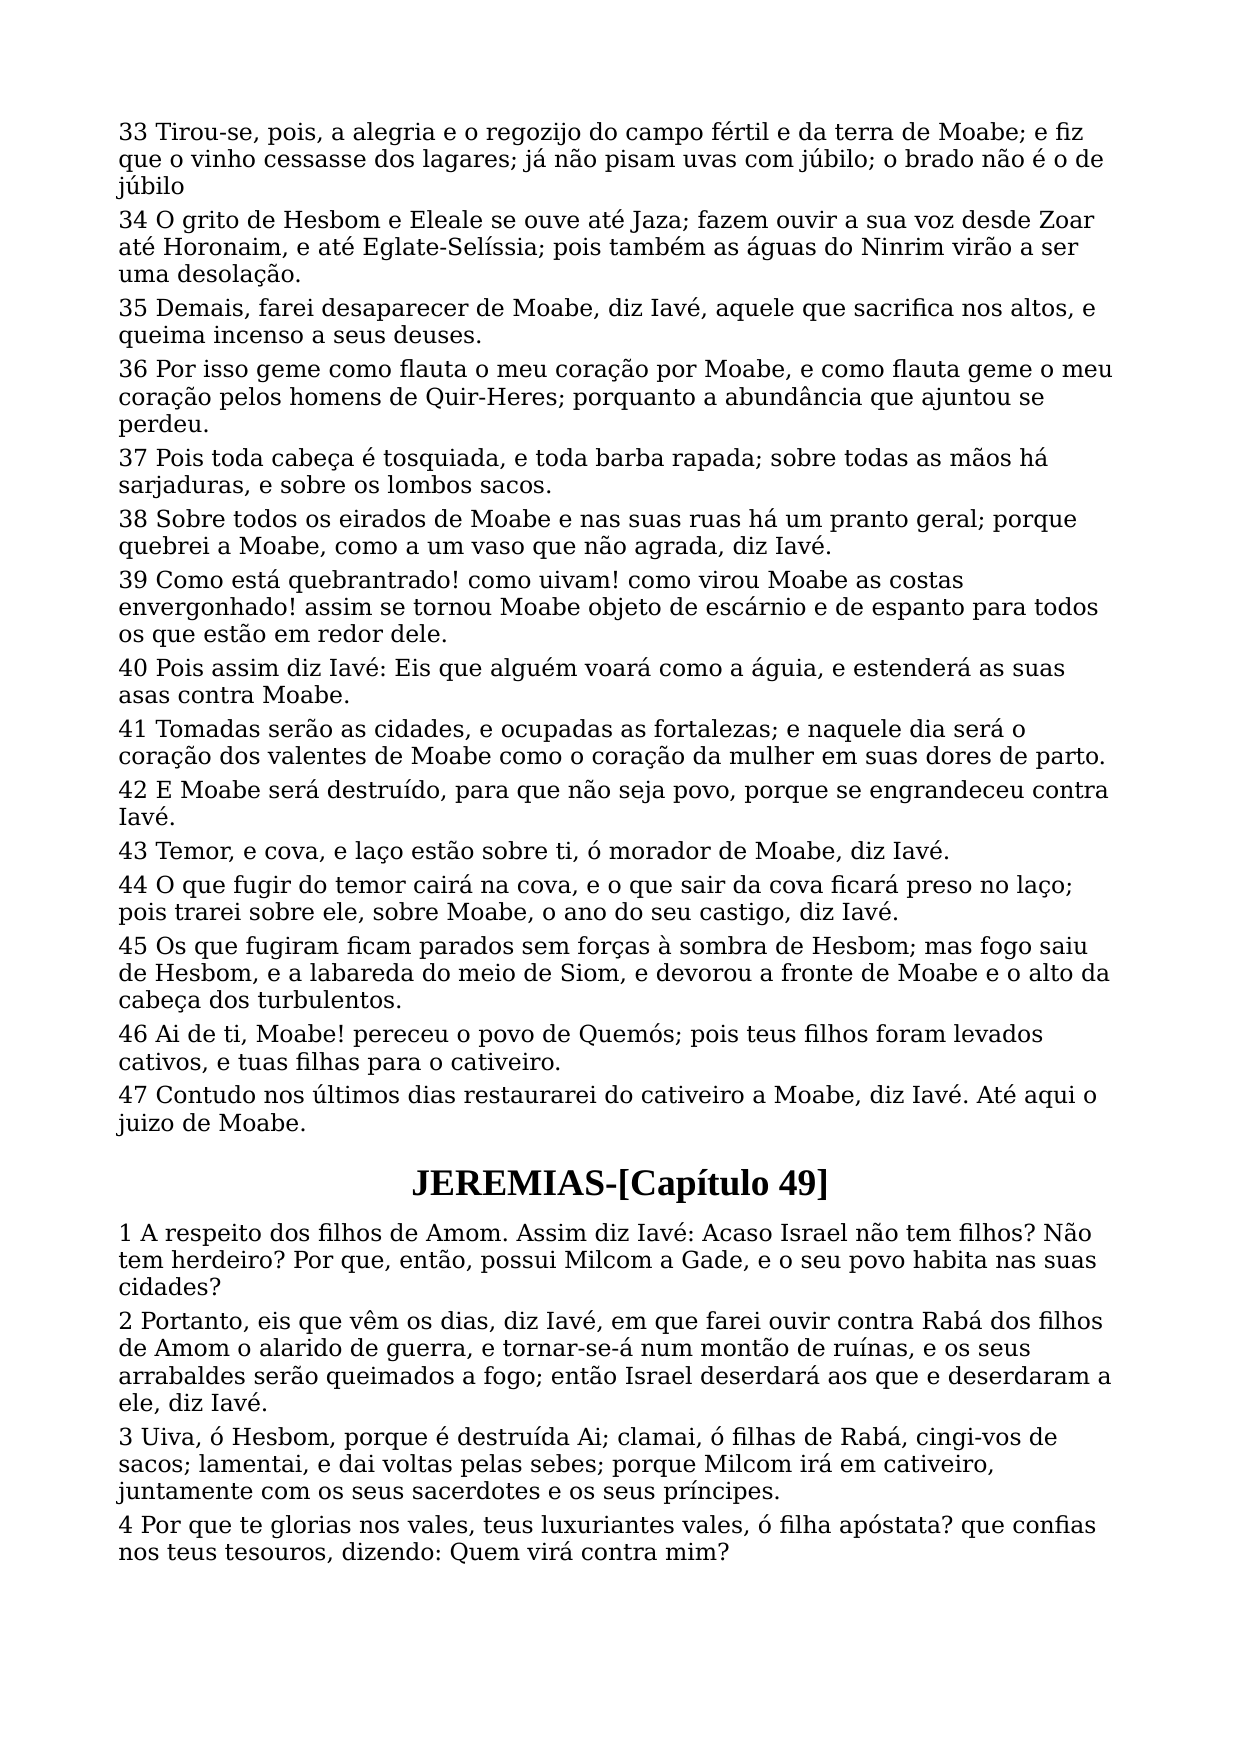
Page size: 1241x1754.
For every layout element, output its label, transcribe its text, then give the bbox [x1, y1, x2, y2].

subtitle JEREMIAS-[Capítulo 49] [118, 1161, 1122, 1204]
text 42 E Moabe será destruído, para que não seja povo, porque se engrandeceu contra Iavé. [118, 777, 1122, 831]
text 41 Tomadas serão as cidades, e ocupadas as fortalezas; e naquele dia será o coração dos valentes de Moabe como o coração da mulher em suas dores de parto. [118, 716, 1122, 770]
text 34 O grito de Hesbom e Eleale se ouve até Jaza; fazem ouvir a sua voz desde Zoar até Horonaim, e até Eglate-Selíssia; pois também as águas do Ninrim virão a ser uma desolação. [118, 206, 1122, 288]
text 43 Temor, e cova, e laço estão sobre ti, ó morador de Moabe, diz Iavé. [118, 838, 1122, 865]
text 2 Portanto, eis que vêm os dias, diz Iavé, em que farei ouvir contra Rabá dos filhos de Amom o alarido de guerra, e tornar-se-á num montão de ruínas, e os seus arrabaldes serão queimados a fogo; então Israel deserdará aos que e deserdaram a ele, diz Iavé. [118, 1308, 1122, 1417]
text 36 Por isso geme como flauta o meu coração por Moabe, e como flauta geme o meu coração pelos homens de Quir-Heres; porquanto a abundância que ajuntou se perdeu. [118, 356, 1122, 438]
text 38 Sobre todos os eirados de Moabe e nas suas ruas há um pranto geral; porque quebrei a Moabe, como a um vaso que não agrada, diz Iavé. [118, 505, 1122, 560]
text 3 Uiva, ó Hesbom, porque é destruída Ai; clamai, ó filhas de Rabá, cingi-vos de sacos; lamentai, e dai voltas pelas sebes; porque Milcom irá em cativeiro, juntamente com os seus sacerdotes e os seus príncipes. [118, 1423, 1122, 1505]
text 39 Como está quebrantrado! como uivam! como virou Moabe as costas envergonhado! assim se tornou Moabe objeto de escárnio e de espanto para todos os que estão em redor dele. [118, 566, 1122, 648]
text 35 Demais, farei desaparecer de Moabe, diz Iavé, aquele que sacrifica nos altos, e queima incenso a seus deuses. [118, 295, 1122, 349]
text 45 Os que fugiram ficam parados sem forças à sombra de Hesbom; mas fogo saiu de Hesbom, e a labareda do meio de Siom, e devorou a fronte de Moabe e o alto da cabeça dos turbulentos. [118, 932, 1122, 1014]
text 40 Pois assim diz Iavé: Eis que alguém voará como a águia, e estenderá as suas asas contra Moabe. [118, 654, 1122, 709]
text 47 Contudo nos últimos dias restaurarei do cativeiro a Moabe, diz Iavé. Até aqui o juizo de Moabe. [118, 1082, 1122, 1136]
text 33 Tirou-se, pois, a alegria e o regozijo do campo fértil e da terra de Moabe; e fiz que o vinho cessasse dos lagares; já não pisam uvas com júbilo; o brado não é o de júbilo [118, 118, 1122, 200]
text 46 Ai de ti, Moabe! pereceu o povo de Quemós; pois teus filhos foram levados cativos, e tuas filhas para o cativeiro. [118, 1021, 1122, 1075]
text 37 Pois toda cabeça é tosquiada, e toda barba rapada; sobre todas as mãos há sarjaduras, e sobre os lombos sacos. [118, 444, 1122, 499]
text 44 O que fugir do temor cairá na cova, e o que sair da cova ficará preso no laço; pois trarei sobre ele, sobre Moabe, o ano do seu castigo, diz Iavé. [118, 871, 1122, 926]
text 1 A respeito dos filhos de Amom. Assim diz Iavé: Acaso Israel não tem filhos? Não tem herdeiro? Por que, então, possui Milcom a Gade, e o seu povo habita nas suas cidades? [118, 1219, 1122, 1301]
text 4 Por que te glorias nos vales, teus luxuriantes vales, ó filha apóstata? que confias nos teus tesouros, dizendo: Quem virá contra mim? [118, 1512, 1122, 1566]
